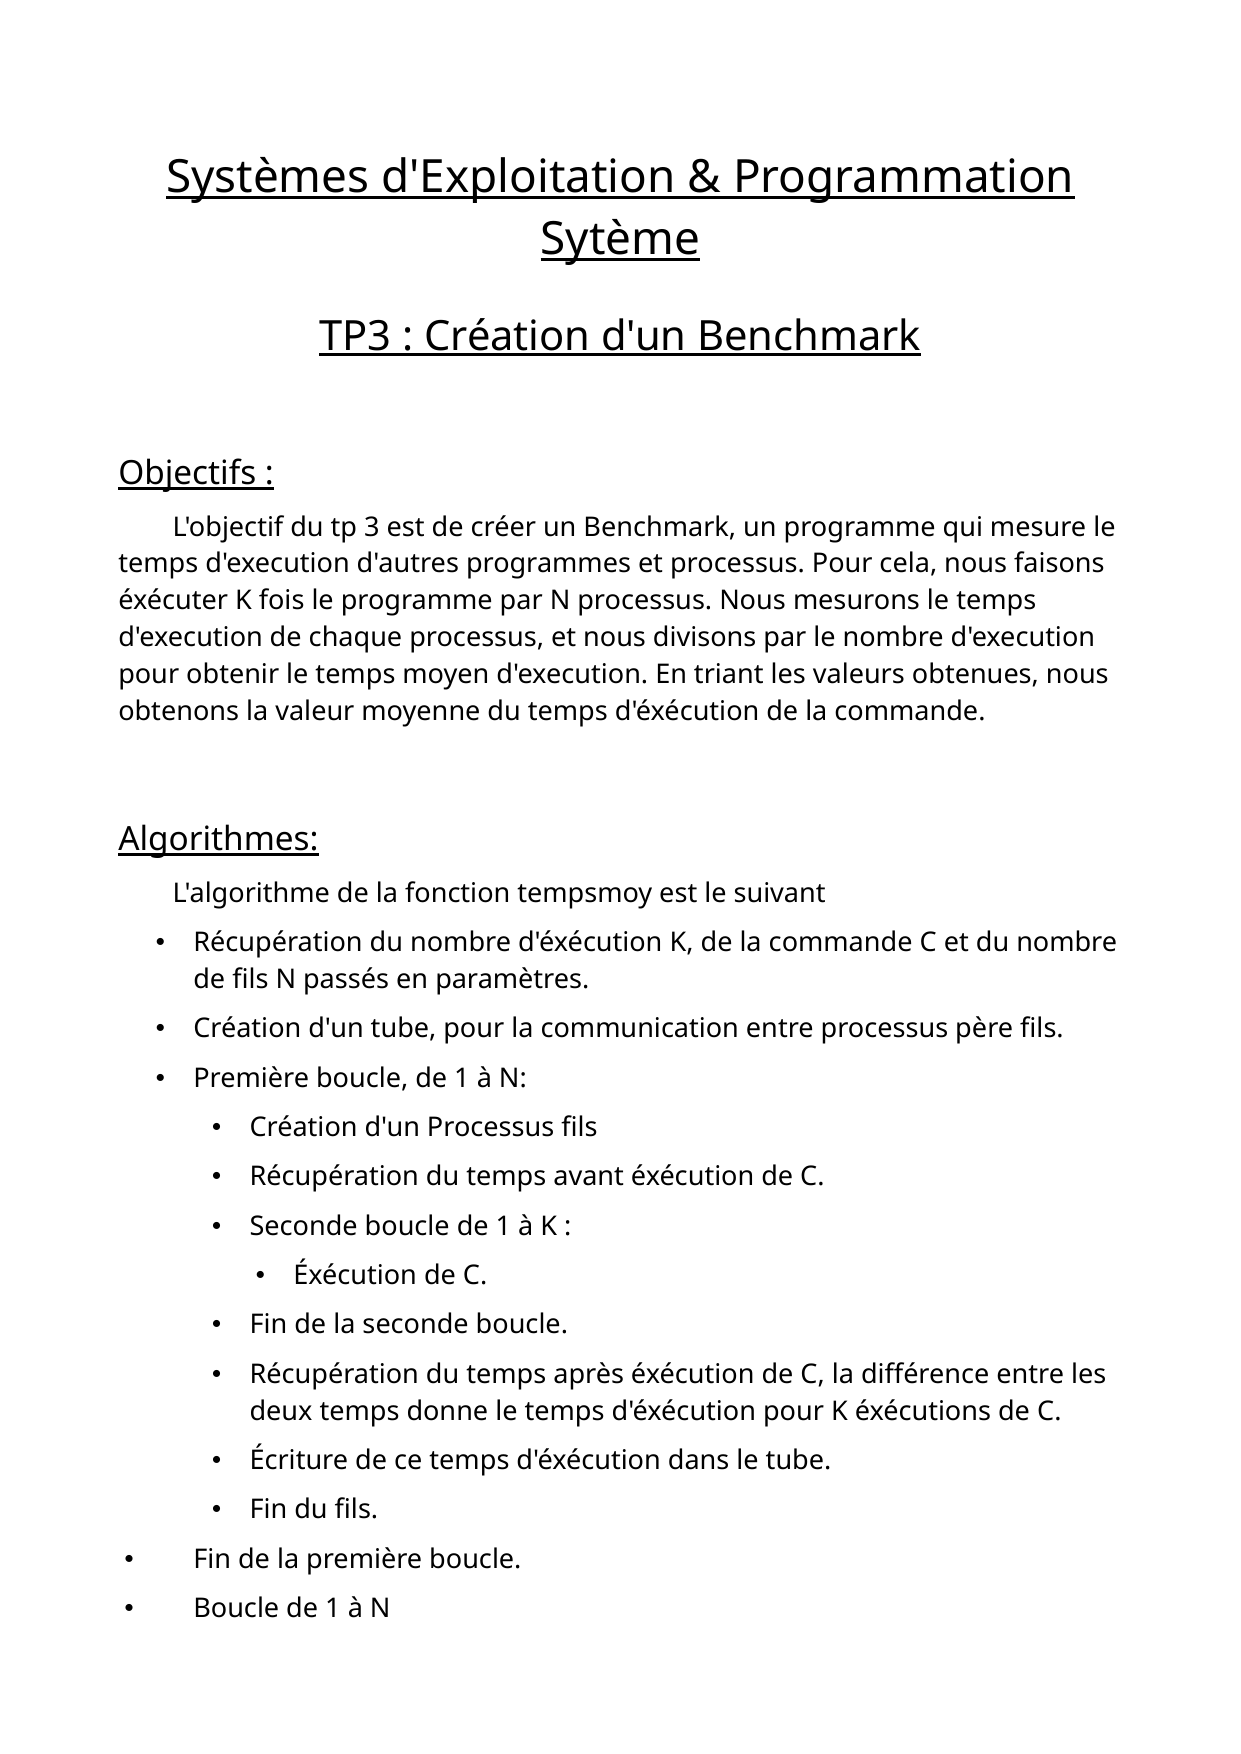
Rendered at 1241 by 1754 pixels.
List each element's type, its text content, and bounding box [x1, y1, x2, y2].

subtitle TP3 : Création d'un Benchmark [118, 305, 1122, 362]
list Fin de la seconde boucle. [212, 1305, 1122, 1342]
list Récupération du temps avant éxécution de C. [212, 1157, 1122, 1194]
list Fin du fils. [212, 1490, 1122, 1527]
list Éxécution de C. [256, 1256, 1122, 1292]
text L'objectif du tp 3 est de créer un Benchmark, un programme qui mesure le temps d'execution d'autres programmes et processus. Pour cela, nous faisons éxécuter K fois le programme par N processus. Nous mesurons le temps d'execution de chaque processus, et nous divisons par le nombre d'execution pour obtenir le temps moyen d'execution. En triant les valeurs obtenues, nous obtenons la valeur moyenne du temps d'éxécution de la commande. [118, 507, 1122, 728]
list Fin de la première boucle. [124, 1539, 1122, 1576]
list Seconde boucle de 1 à K : [212, 1206, 1122, 1243]
subtitle Algorithmes: [118, 815, 1122, 861]
subtitle Objectifs : [118, 449, 1122, 494]
list Création d'un Processus fils [212, 1107, 1122, 1144]
list Récupération du nombre d'éxécution K, de la commande C et du nombre de fils N passés en paramètres. [156, 922, 1122, 996]
list Récupération du temps après éxécution de C, la différence entre les deux temps donne le temps d'éxécution pour K éxécutions de C. [212, 1354, 1122, 1428]
list Boucle de 1 à N [124, 1589, 1122, 1626]
text L'algorithme de la fonction tempsmoy est le suivant [118, 873, 1122, 910]
list Écriture de ce temps d'éxécution dans le tube. [212, 1441, 1122, 1477]
list Première boucle, de 1 à N: [156, 1058, 1122, 1095]
list Création d'un tube, pour la communication entre processus père fils. [156, 1009, 1122, 1046]
subtitle Systèmes d'Exploitation & Programmation Sytème [118, 143, 1122, 268]
